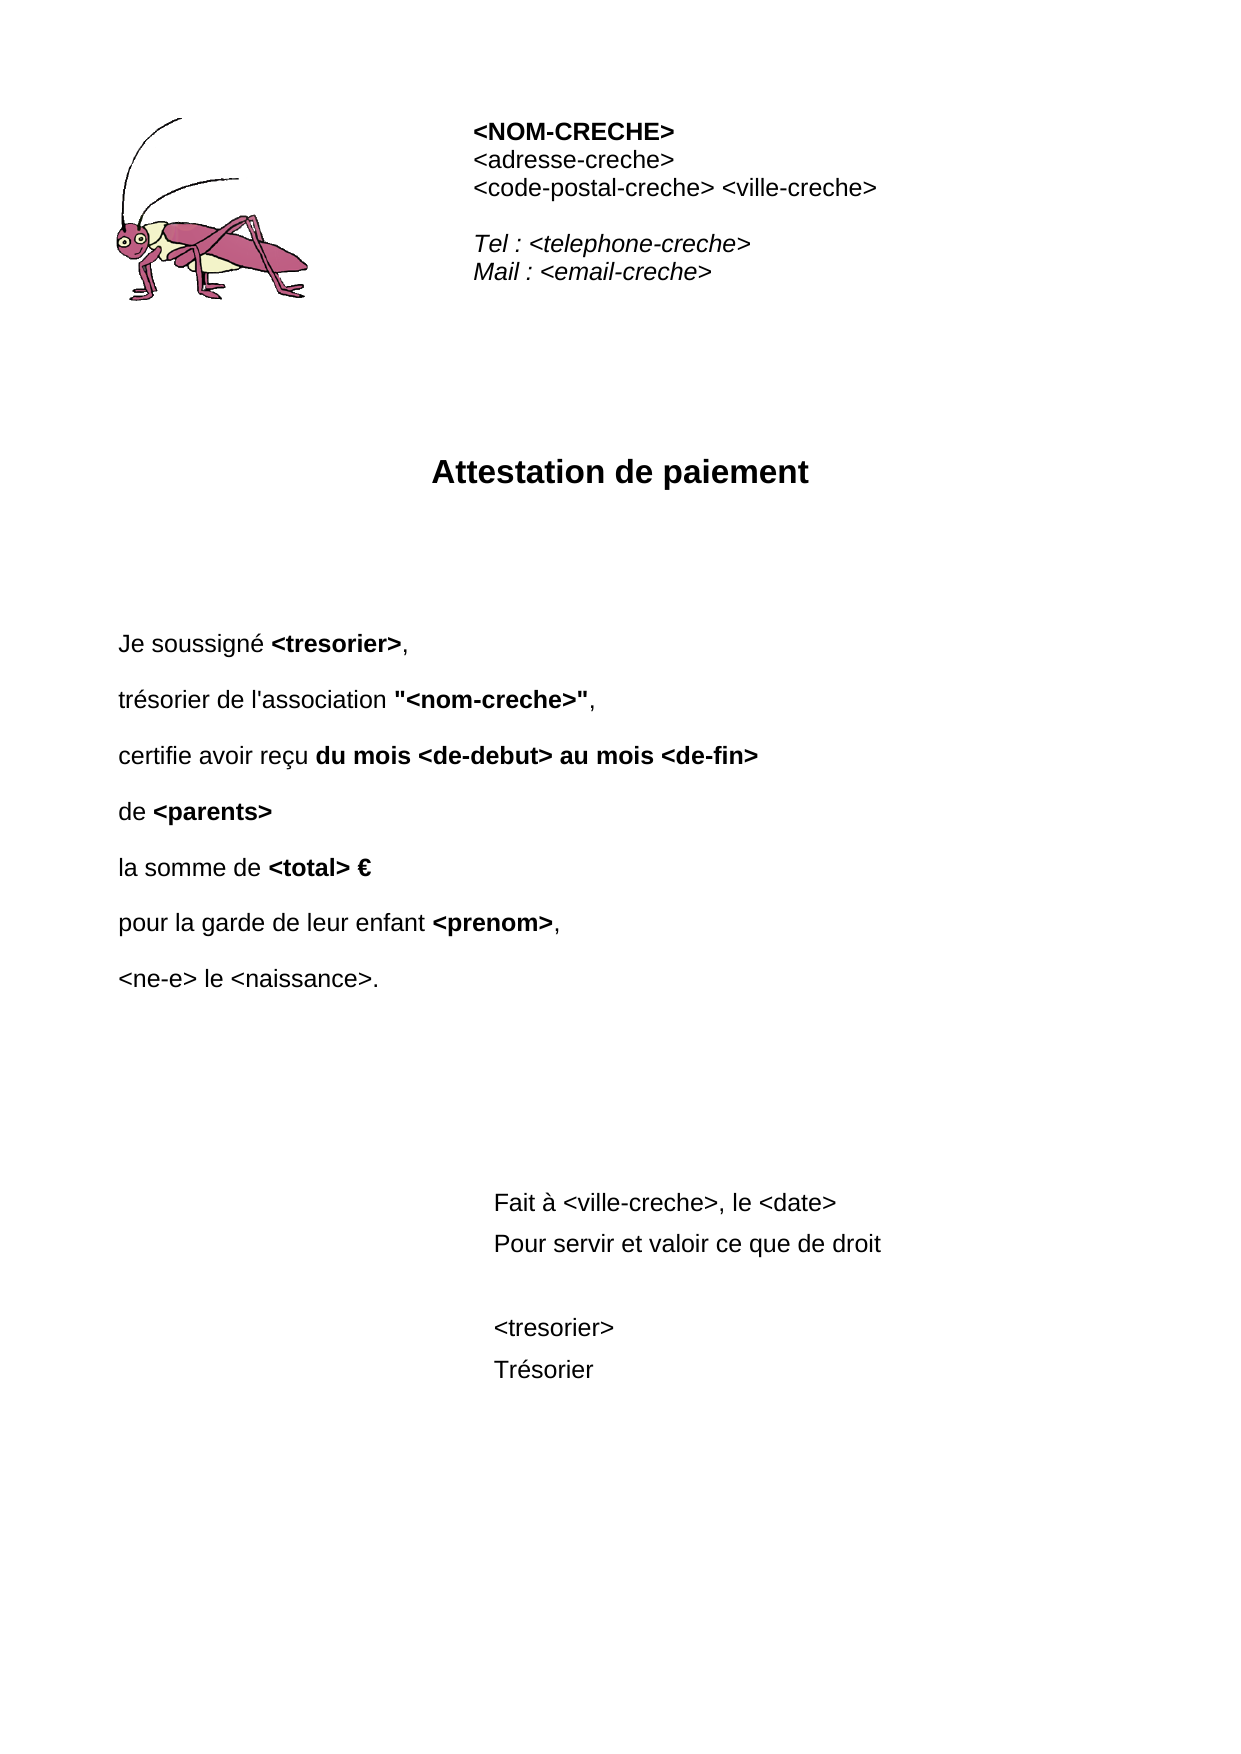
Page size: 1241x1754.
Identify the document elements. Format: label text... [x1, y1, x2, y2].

text <code-postal-creche> <ville-creche> [308, 174, 1122, 202]
text <adresse-creche> [308, 146, 1122, 174]
picture [116, 118, 308, 301]
text de <parents> [118, 797, 1122, 825]
text certifie avoir reçu du mois <de-debut> au mois <de-fin> [118, 742, 1122, 769]
text Trésorier [118, 1356, 1122, 1384]
text Fait à <ville-creche>, le <date> [118, 1188, 1122, 1216]
text pour la garde de leur enfant <prenom>, [118, 909, 1122, 937]
text Pour servir et valoir ce que de droit [118, 1230, 1122, 1258]
text trésorier de l'association "<nom-creche>", [118, 686, 1122, 714]
text Attestation de paiement [118, 453, 1122, 490]
text la somme de <total> € [118, 853, 1122, 881]
text Mail : <email-creche> [308, 258, 1122, 286]
text <tresorier> [118, 1314, 1122, 1342]
text Tel : <telephone-creche> [308, 230, 1122, 258]
text Je soussigné <tresorier>, [118, 630, 1122, 658]
text <NOM-CRECHE> [308, 118, 1122, 146]
text <ne-e> le <naissance>. [118, 965, 1122, 993]
